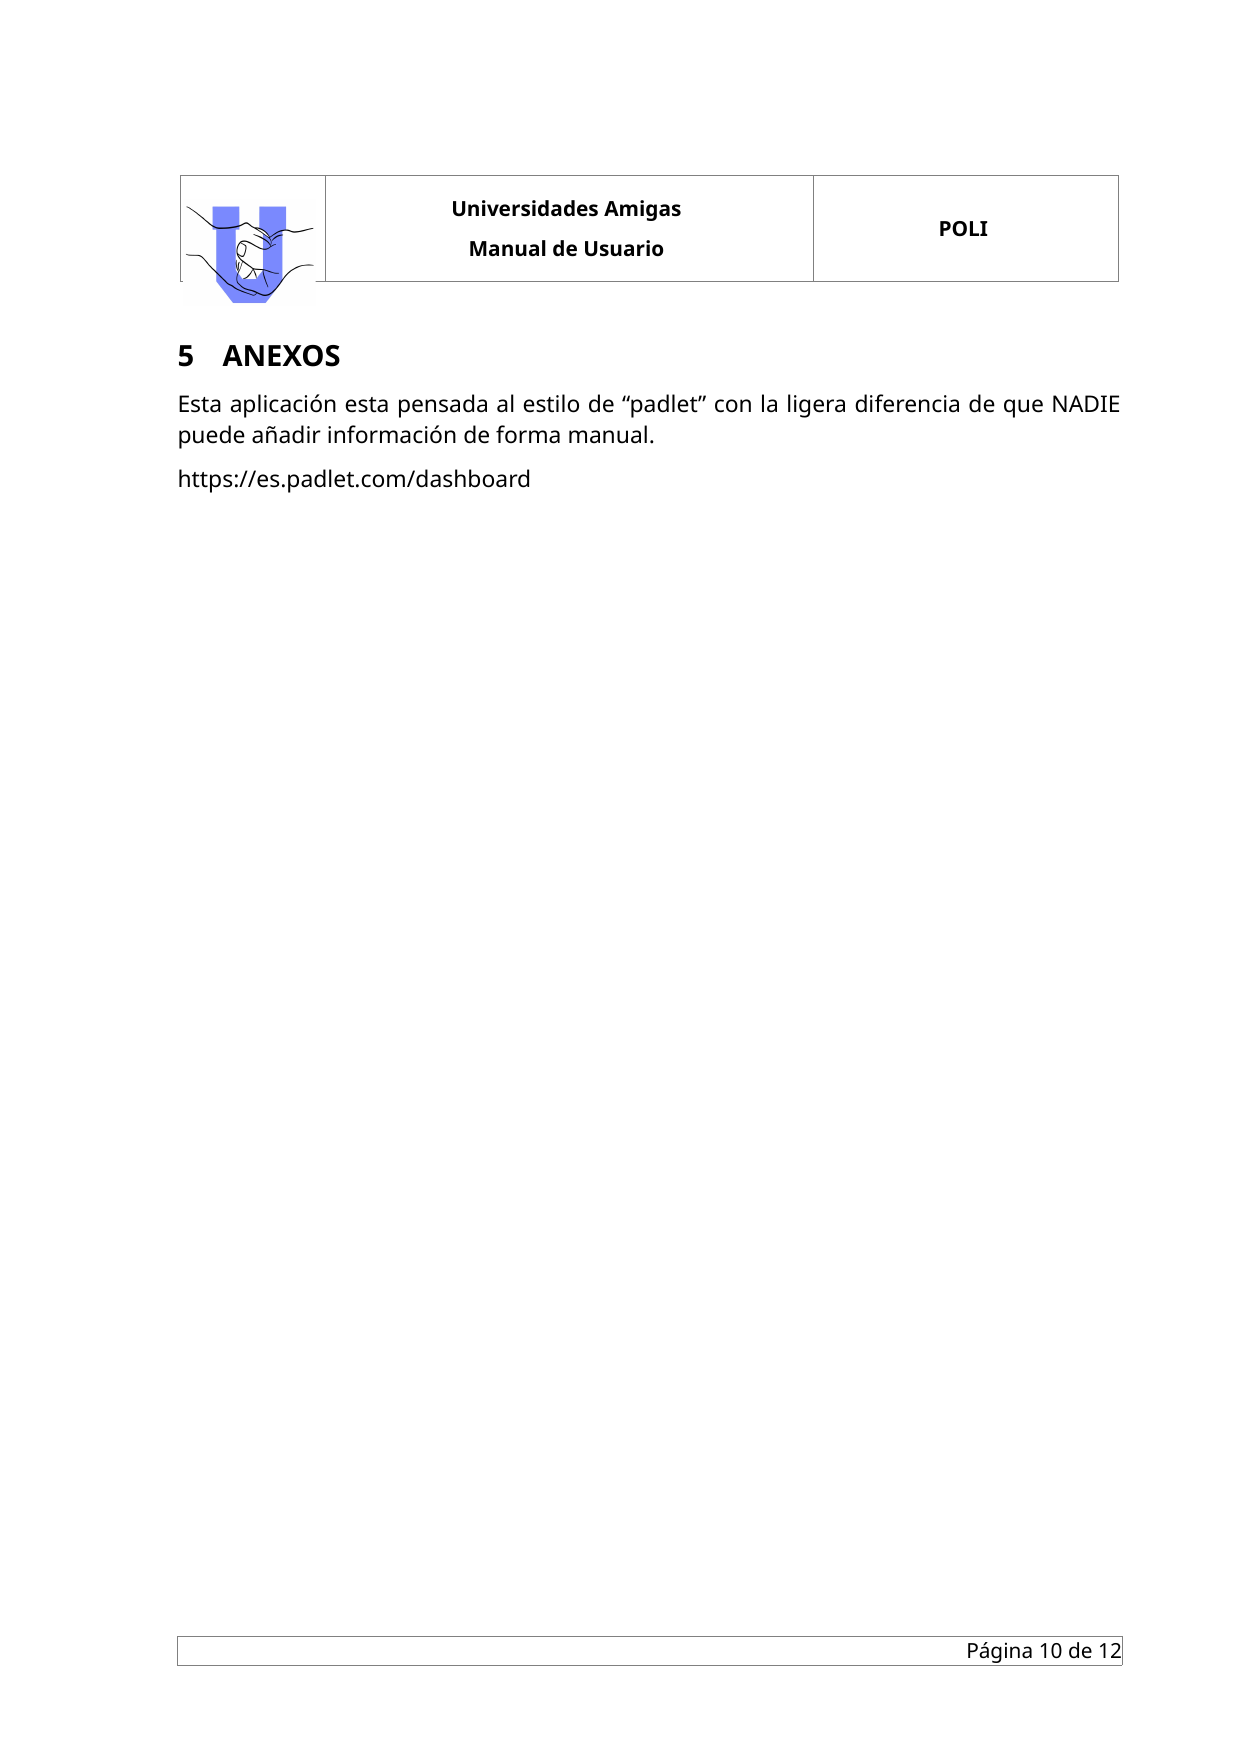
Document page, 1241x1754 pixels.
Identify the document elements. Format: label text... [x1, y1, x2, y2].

text Esta aplicación esta pensada al estilo de “padlet” con la ligera diferencia de que NADIE puede añadir información de forma manual. [177, 388, 1122, 450]
subtitle ANEXOS [177, 335, 1122, 375]
text https://es.padlet.com/dashboard [177, 463, 1122, 494]
